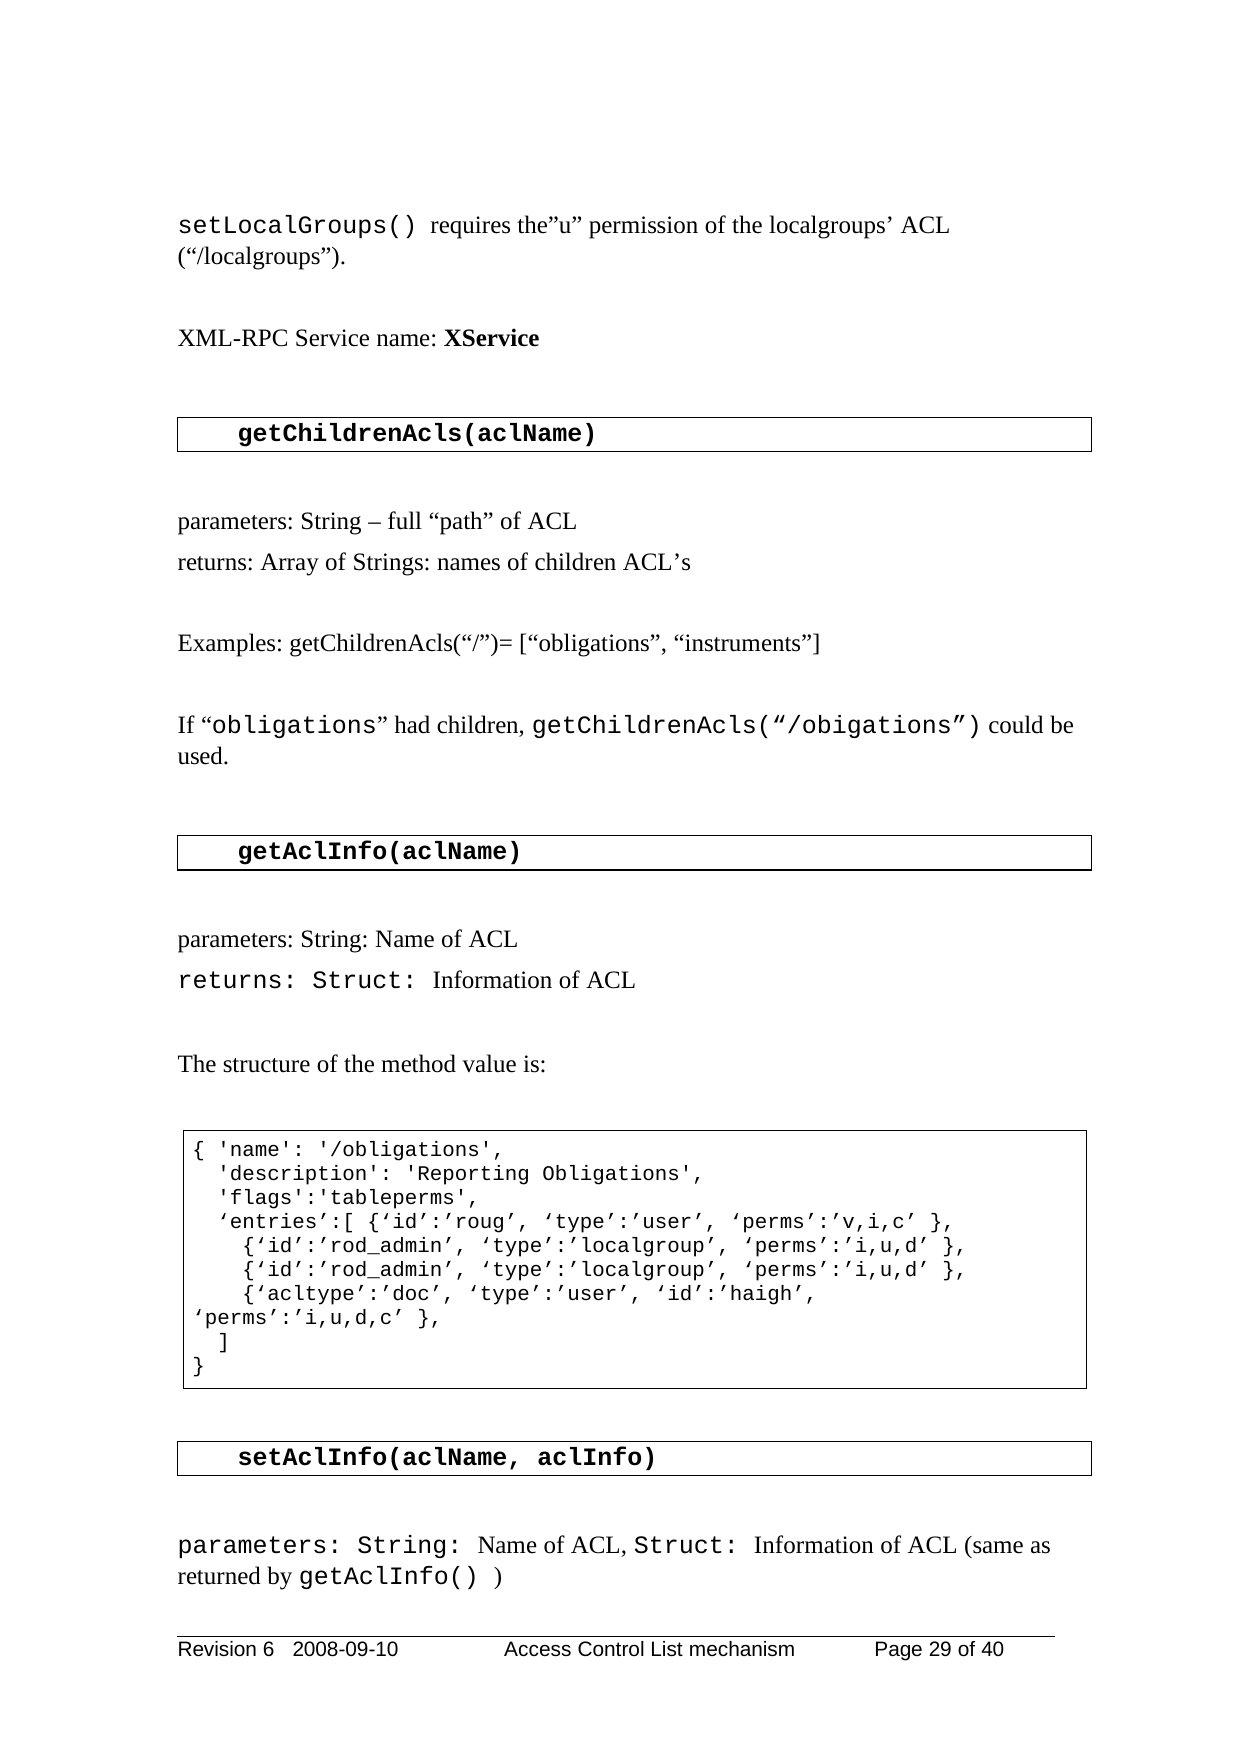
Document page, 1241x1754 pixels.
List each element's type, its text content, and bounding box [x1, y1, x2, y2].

text 'flags':'tableperms', [184, 1178, 1086, 1202]
text {‘id’:’rod_admin’, ‘type’:’localgroup’, ‘perms’:’i,u,d’ }, [184, 1226, 1086, 1250]
text parameters: String – full “path” of ACL [177, 506, 1092, 535]
text ] [184, 1322, 1086, 1346]
text returns: Array of Strings: names of children ACL’s [177, 547, 1092, 576]
text The structure of the method value is: [177, 1048, 1092, 1077]
text getChildrenAcls(aclName) [178, 418, 1091, 451]
text Examples: getChildrenAcls(“/”)= [“obligations”, “instruments”] [177, 628, 1092, 657]
text setLocalGroups() requires the”u” permission of the localgroups’ ACL (“/localgroups”). [177, 210, 1092, 270]
text setAclInfo(aclName, aclInfo) [178, 1442, 1091, 1475]
text 'description': 'Reporting Obligations', [184, 1154, 1086, 1178]
text { 'name': '/obligations', [184, 1131, 1086, 1154]
text XML-RPC Service name: XService [177, 323, 1092, 352]
text parameters: String: Name of ACL, Struct: Information of ACL (same as returned by getAclInfo() ) [177, 1530, 1092, 1592]
text {‘acltype’:’doc’, ‘type’:’user’, ‘id’:’haigh’, ‘perms’:’i,u,d,c’ }, [184, 1274, 1086, 1322]
text returns: Struct: Information of ACL [177, 965, 1092, 996]
text parameters: String: Name of ACL [177, 924, 1092, 953]
text getAclInfo(aclName) [178, 836, 1091, 869]
text ‘entries’:[ {‘id’:’roug’, ‘type’:’user’, ‘perms’:’v,i,c’ }, [184, 1202, 1086, 1226]
text {‘id’:’rod_admin’, ‘type’:’localgroup’, ‘perms’:’i,u,d’ }, [184, 1250, 1086, 1274]
text If “obligations” had children, getChildrenAcls(“/obigations”) could be used. [177, 710, 1092, 770]
text } [184, 1346, 1086, 1388]
